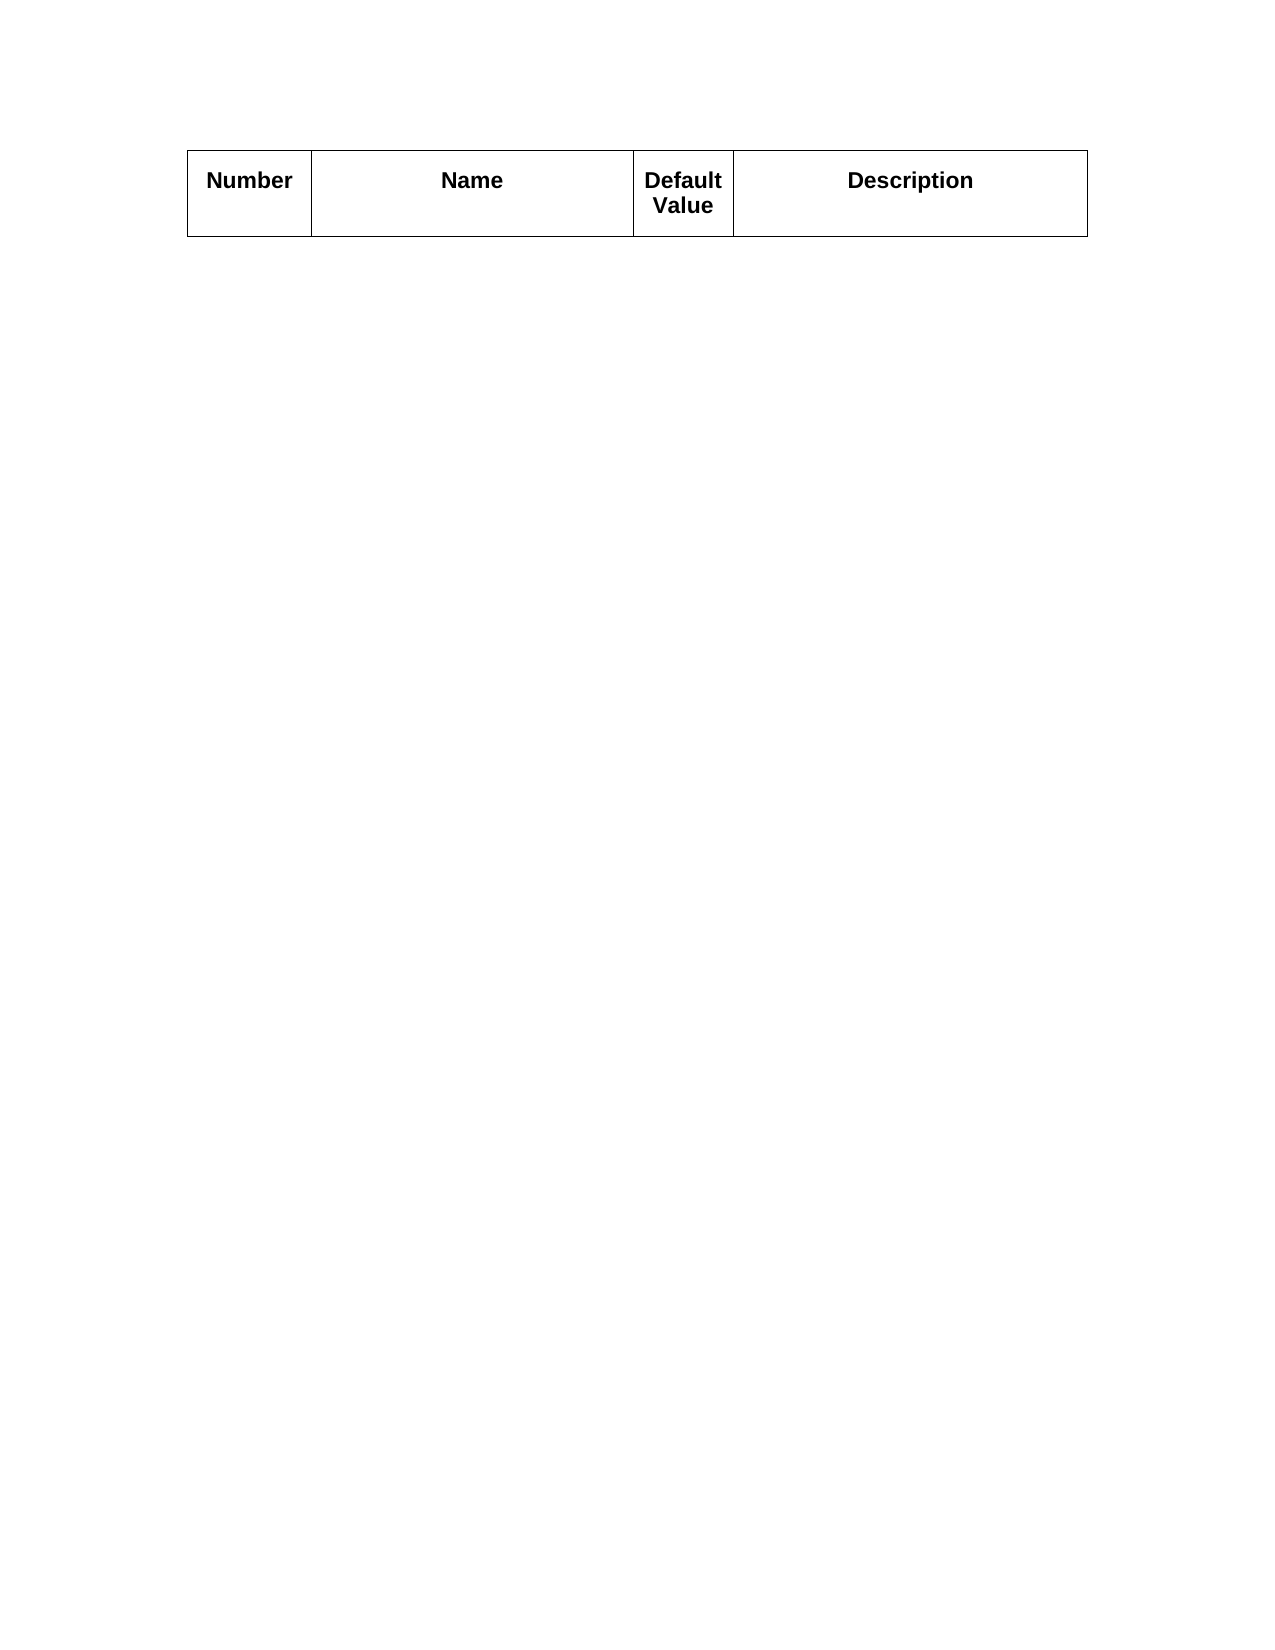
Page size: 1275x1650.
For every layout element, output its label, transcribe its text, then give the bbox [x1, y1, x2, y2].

table_header Default Value [634, 151, 733, 236]
table_header Number [188, 151, 311, 236]
table_header Name [312, 151, 633, 236]
table_header Description [734, 151, 1087, 236]
